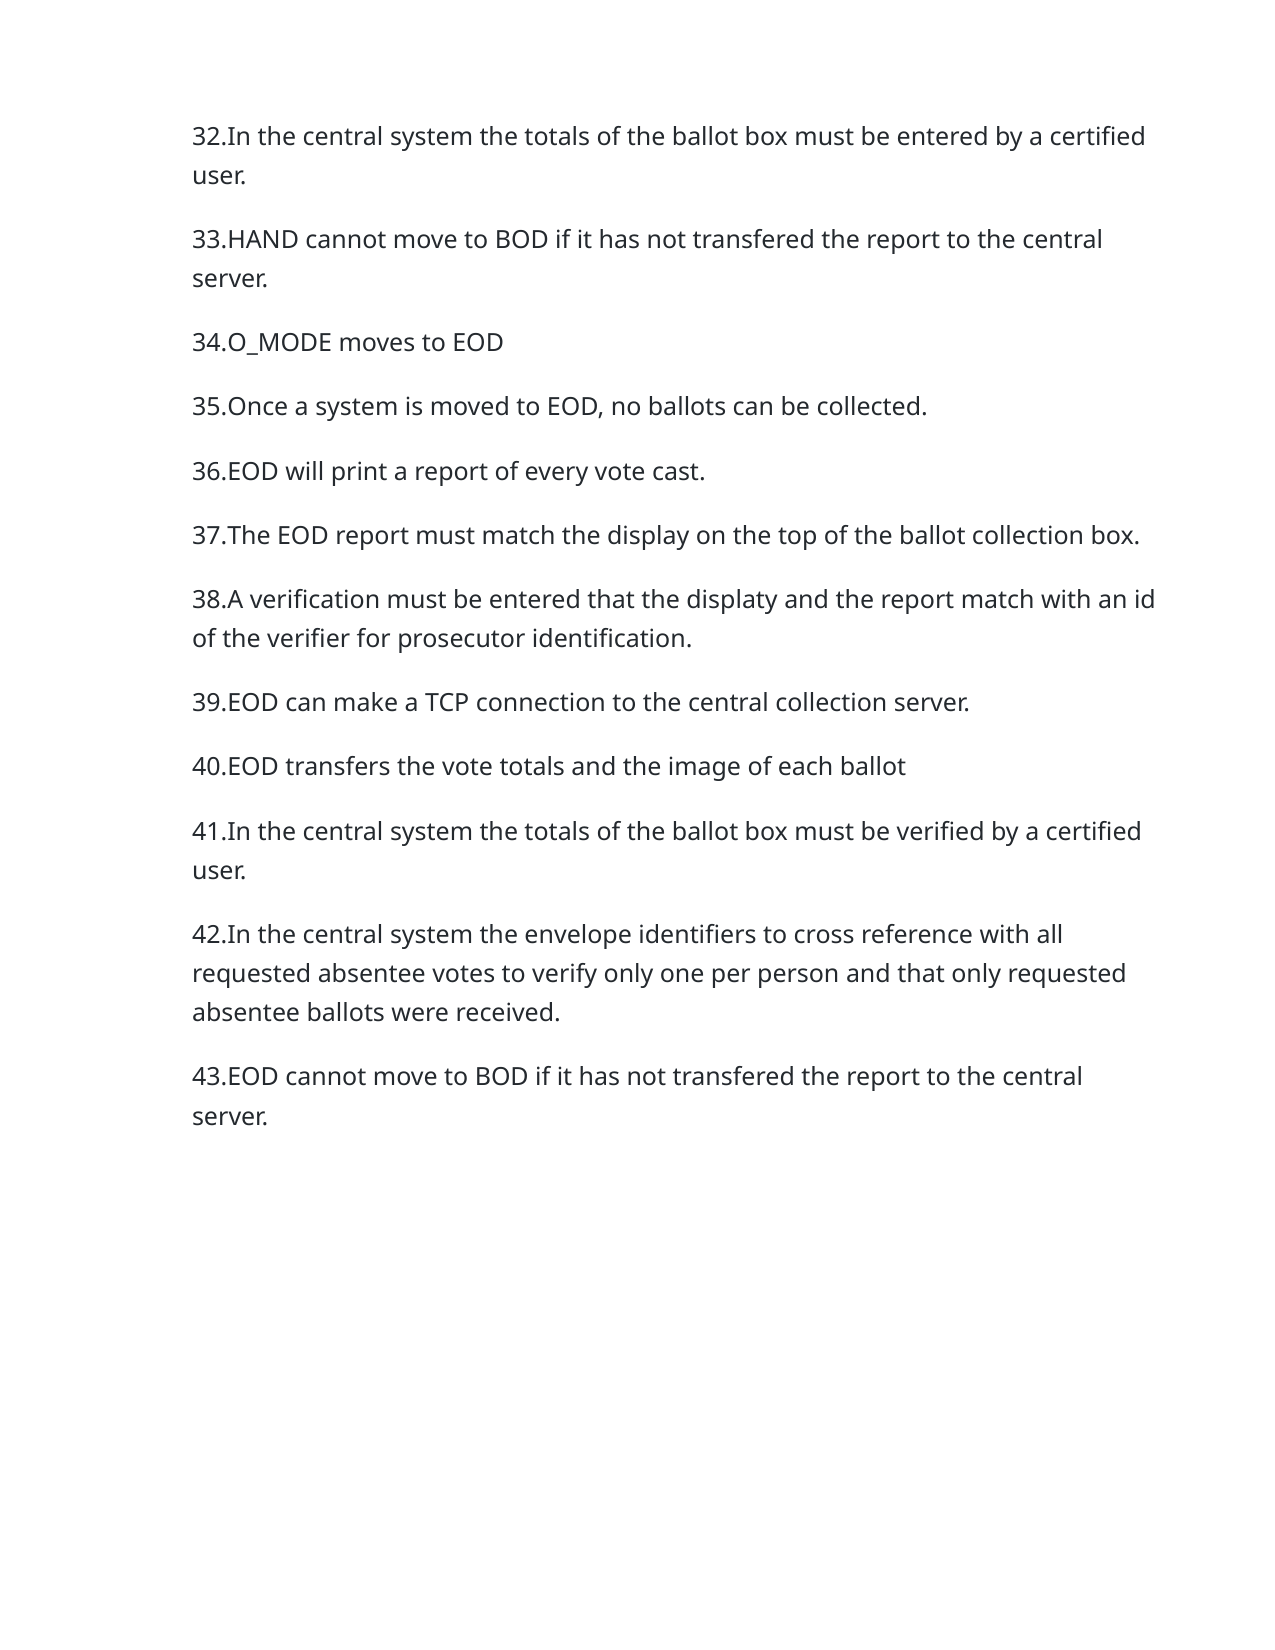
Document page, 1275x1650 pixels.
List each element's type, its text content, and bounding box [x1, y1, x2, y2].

list EOD can make a TCP connection to the central collection server. [118, 685, 1157, 719]
list EOD transfers the vote totals and the image of each ballot [118, 749, 1157, 783]
list In the central system the totals of the ballot box must be entered by a certified user. [118, 118, 1157, 191]
list The EOD report must match the display on the top of the ballot collection box. [118, 517, 1157, 551]
list In the central system the envelope identifiers to cross reference with all requested absentee votes to verify only one per person and that only requested absentee ballots were received. [118, 916, 1157, 1029]
list HAND cannot move to BOD if it has not transfered the report to the central server. [118, 221, 1157, 295]
list EOD cannot move to BOD if it has not transfered the report to the central server. [118, 1059, 1157, 1132]
list In the central system the totals of the ballot box must be verified by a certified user. [118, 813, 1157, 886]
list Once a system is moved to EOD, no ballots can be collected. [118, 389, 1157, 423]
list EOD will print a report of every vote cast. [118, 453, 1157, 487]
list O_MODE moves to EOD [118, 325, 1157, 359]
list A verification must be entered that the displaty and the report match with an id of the verifier for prosecutor identification. [118, 581, 1157, 655]
